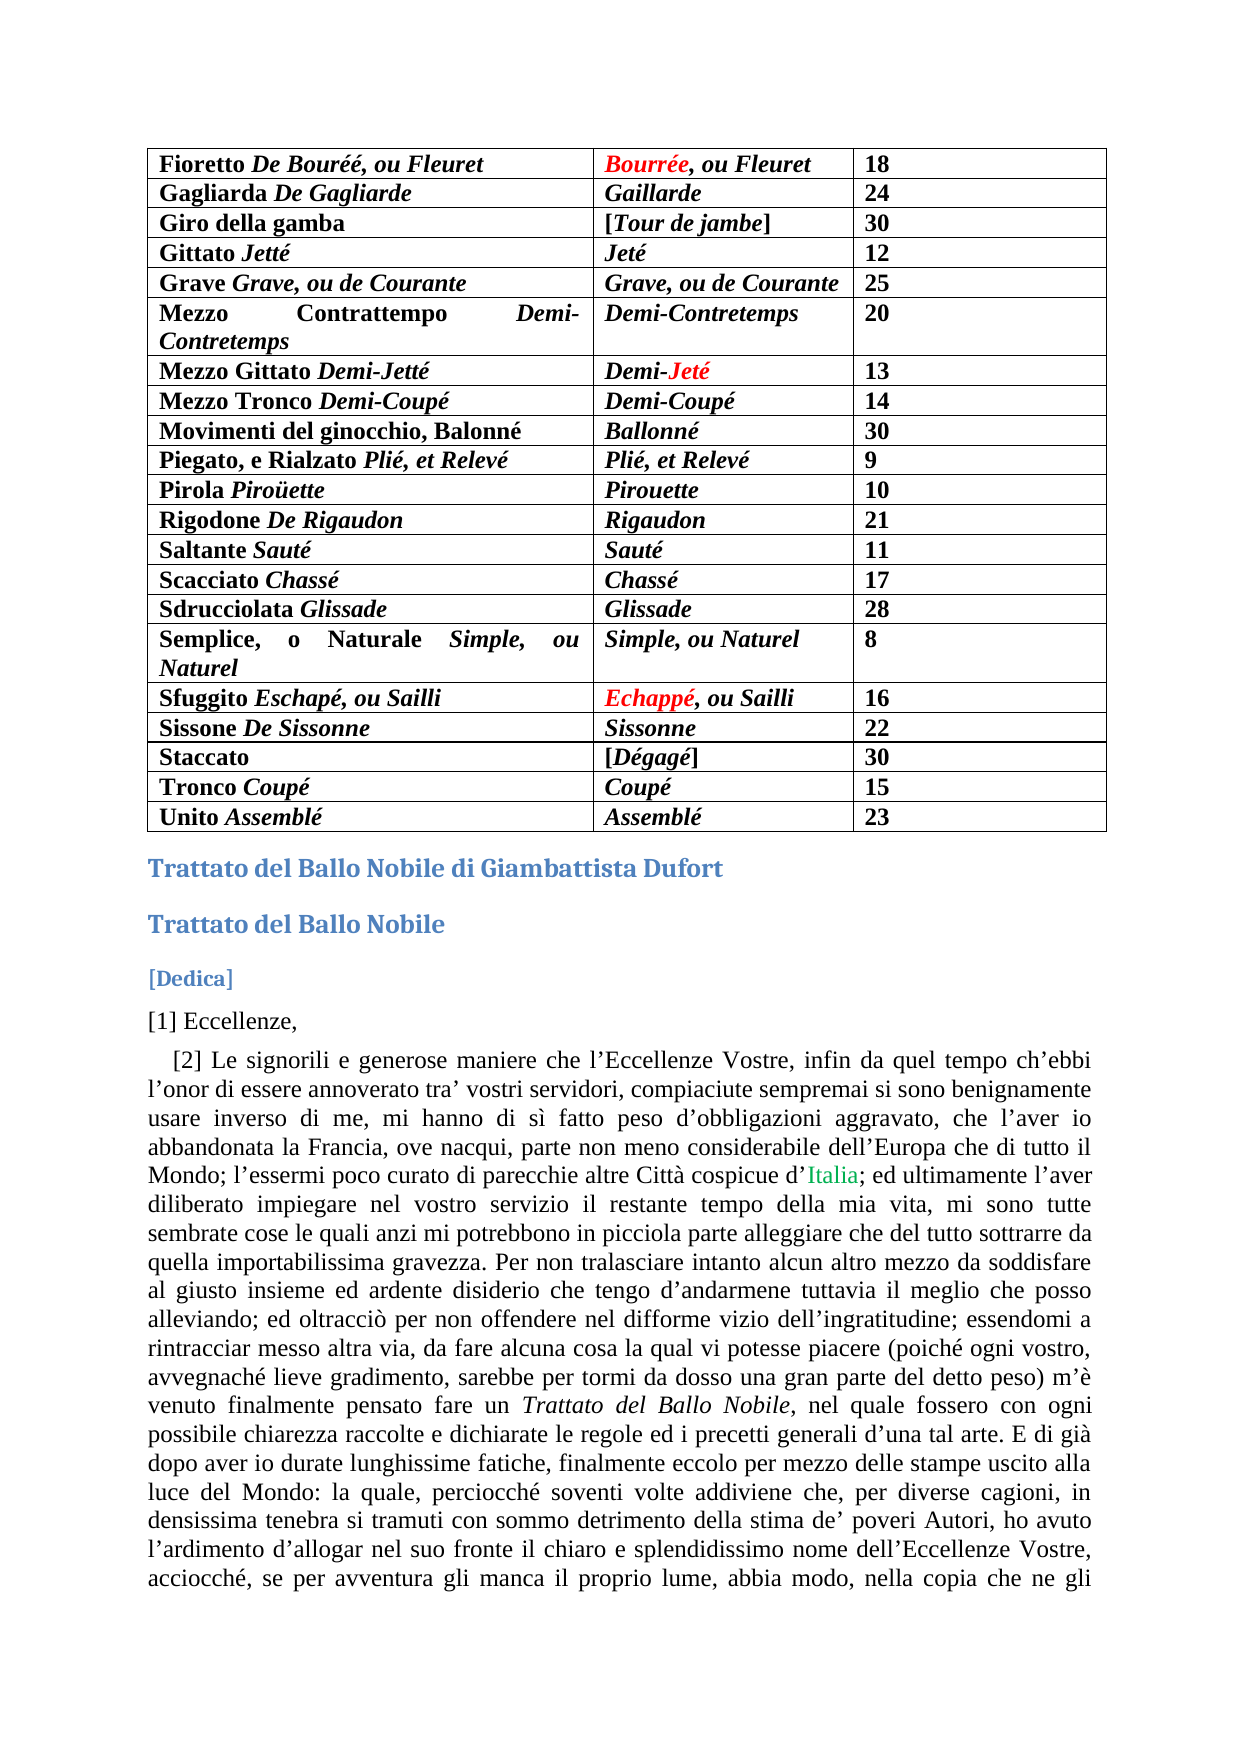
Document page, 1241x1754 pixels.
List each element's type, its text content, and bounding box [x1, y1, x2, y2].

subtitle Trattato del Ballo Nobile [148, 909, 1093, 940]
table_cell 17 [854, 565, 1106, 593]
table_cell Mezzo Tronco Demi-Coupé [148, 386, 593, 415]
table_cell 25 [854, 268, 1106, 297]
table_cell Sdrucciolata Glissade [148, 595, 593, 623]
table_cell 16 [854, 683, 1106, 712]
table_cell 10 [854, 475, 1106, 504]
table_cell Pirouette [594, 475, 853, 504]
table_cell Gittato Jetté [148, 238, 593, 267]
table_cell Staccato [148, 743, 593, 771]
table_cell Bourrée, ou Fleuret [594, 149, 853, 177]
table_cell 22 [854, 713, 1106, 741]
table_cell Ballonné [594, 416, 853, 444]
table_cell Mezzo Gittato Demi-Jetté [148, 356, 593, 385]
table_cell Pirola Piroüette [148, 475, 593, 504]
table_cell Giro della gamba [148, 208, 593, 237]
table_cell Sissonne [594, 713, 853, 741]
text [2] Le signorili e generose maniere che l’Eccellenze Vostre, infin da quel tempo ch’ebbi l’onor di essere annoverato tra’ vostri servidori, compiaciute sempremai si sono benignamente usare inverso di me, mi hanno di sì fatto peso d’obbligazioni aggravato, che l’aver io abbandonata la Francia, ove nacqui, parte non meno considerabile dell’Europa che di tutto il Mondo; l’essermi poco curato di parecchie altre Città cospicue d’Italia; ed ultimamente l’aver diliberato impiegare nel vostro servizio il restante tempo della mia vita, mi sono tutte sembrate cose le quali anzi mi potrebbono in picciola parte alleggiare che del tutto sottrarre da quella importabilissima gravezza. Per non tralasciare intanto alcun altro mezzo da soddisfare al giusto insieme ed ardente disiderio che tengo d’andarmene tuttavia il meglio che posso alleviando; ed oltracciò per non offendere nel difforme vizio dell’ingratitudine; essendomi a rintracciar messo altra via, da fare alcuna cosa la qual vi potesse piacere (poiché ogni vostro, avvegnaché lieve gradimento, sarebbe per tormi da dosso una gran parte del detto peso) m’è venuto finalmente pensato fare un Trattato del Ballo Nobile, nel quale fossero con ogni possibile chiarezza raccolte e dichiarate le regole ed i precetti generali d’una tal arte. E di già dopo aver io durate lunghissime fatiche, finalmente eccolo per mezzo delle stampe uscito alla luce del Mondo: la quale, perciocché soventi volte addiviene che, per diverse cagioni, in densissima tenebra si tramuti con sommo detrimento della stima de’ poveri Autori, ho avuto l’ardimento d’allogar nel suo fronte il chiaro e splendidissimo nome dell’Eccellenze Vostre, acciocché, se per avventura gli manca il proprio lume, abbia modo, nella copia che ne gli [148, 1046, 1093, 1592]
table_cell Scacciato Chassé [148, 565, 593, 593]
table_cell Saltante Sauté [148, 535, 593, 564]
table_cell 9 [854, 446, 1106, 474]
table_cell Demi-Jeté [594, 356, 853, 385]
table_cell Simple, ou Naturel [594, 624, 853, 682]
table_cell Echappé, ou Sailli [594, 683, 853, 712]
table_cell 20 [854, 298, 1106, 355]
table_cell Grave, ou de Courante [594, 268, 853, 297]
table_cell Demi-Contretemps [594, 298, 853, 355]
table_cell 30 [854, 208, 1106, 237]
table_cell 24 [854, 179, 1106, 207]
table_cell Movimenti del ginocchio, Balonné [148, 416, 593, 444]
table_cell Fioretto De Bouréé, ou Fleuret [148, 149, 593, 177]
table_cell Plié, et Relevé [594, 446, 853, 474]
table_cell Demi-Coupé [594, 386, 853, 415]
table_cell 14 [854, 386, 1106, 415]
table_cell 13 [854, 356, 1106, 385]
table_cell 15 [854, 772, 1106, 801]
table_cell 18 [854, 149, 1106, 177]
table_cell Grave Grave, ou de Courante [148, 268, 593, 297]
table_cell Chassé [594, 565, 853, 593]
table_cell Piegato, e Rialzato Plié, et Relevé [148, 446, 593, 474]
table_cell [Dégagé] [594, 743, 853, 771]
table_cell Jeté [594, 238, 853, 267]
table_cell 12 [854, 238, 1106, 267]
table_cell 23 [854, 802, 1106, 831]
table_cell Sauté [594, 535, 853, 564]
table_cell Rigaudon [594, 505, 853, 534]
table_cell [Tour de jambe] [594, 208, 853, 237]
table_cell Unito Assemblé [148, 802, 593, 831]
table_cell Glissade [594, 595, 853, 623]
table_cell Assemblé [594, 802, 853, 831]
table_cell 21 [854, 505, 1106, 534]
table_cell Rigodone De Rigaudon [148, 505, 593, 534]
subtitle Trattato del Ballo Nobile di Giambattista Dufort [148, 853, 1093, 884]
table_cell Sissone De Sissonne [148, 713, 593, 741]
table_cell 8 [854, 624, 1106, 682]
table_cell Semplice, o Naturale Simple, ou Naturel [148, 624, 593, 682]
table_cell Sfuggito Eschapé, ou Sailli [148, 683, 593, 712]
table_cell 30 [854, 416, 1106, 444]
table_cell Gagliarda De Gagliarde [148, 179, 593, 207]
table_cell 28 [854, 595, 1106, 623]
text [1] Eccellenze, [148, 1006, 1093, 1035]
table_cell Mezzo Contrattempo Demi-Contretemps [148, 298, 593, 355]
table_cell Gaillarde [594, 179, 853, 207]
table_cell Tronco Coupé [148, 772, 593, 801]
table_cell Coupé [594, 772, 853, 801]
subtitle [Dedica] [148, 966, 1093, 992]
table_cell 30 [854, 743, 1106, 771]
table_cell 11 [854, 535, 1106, 564]
